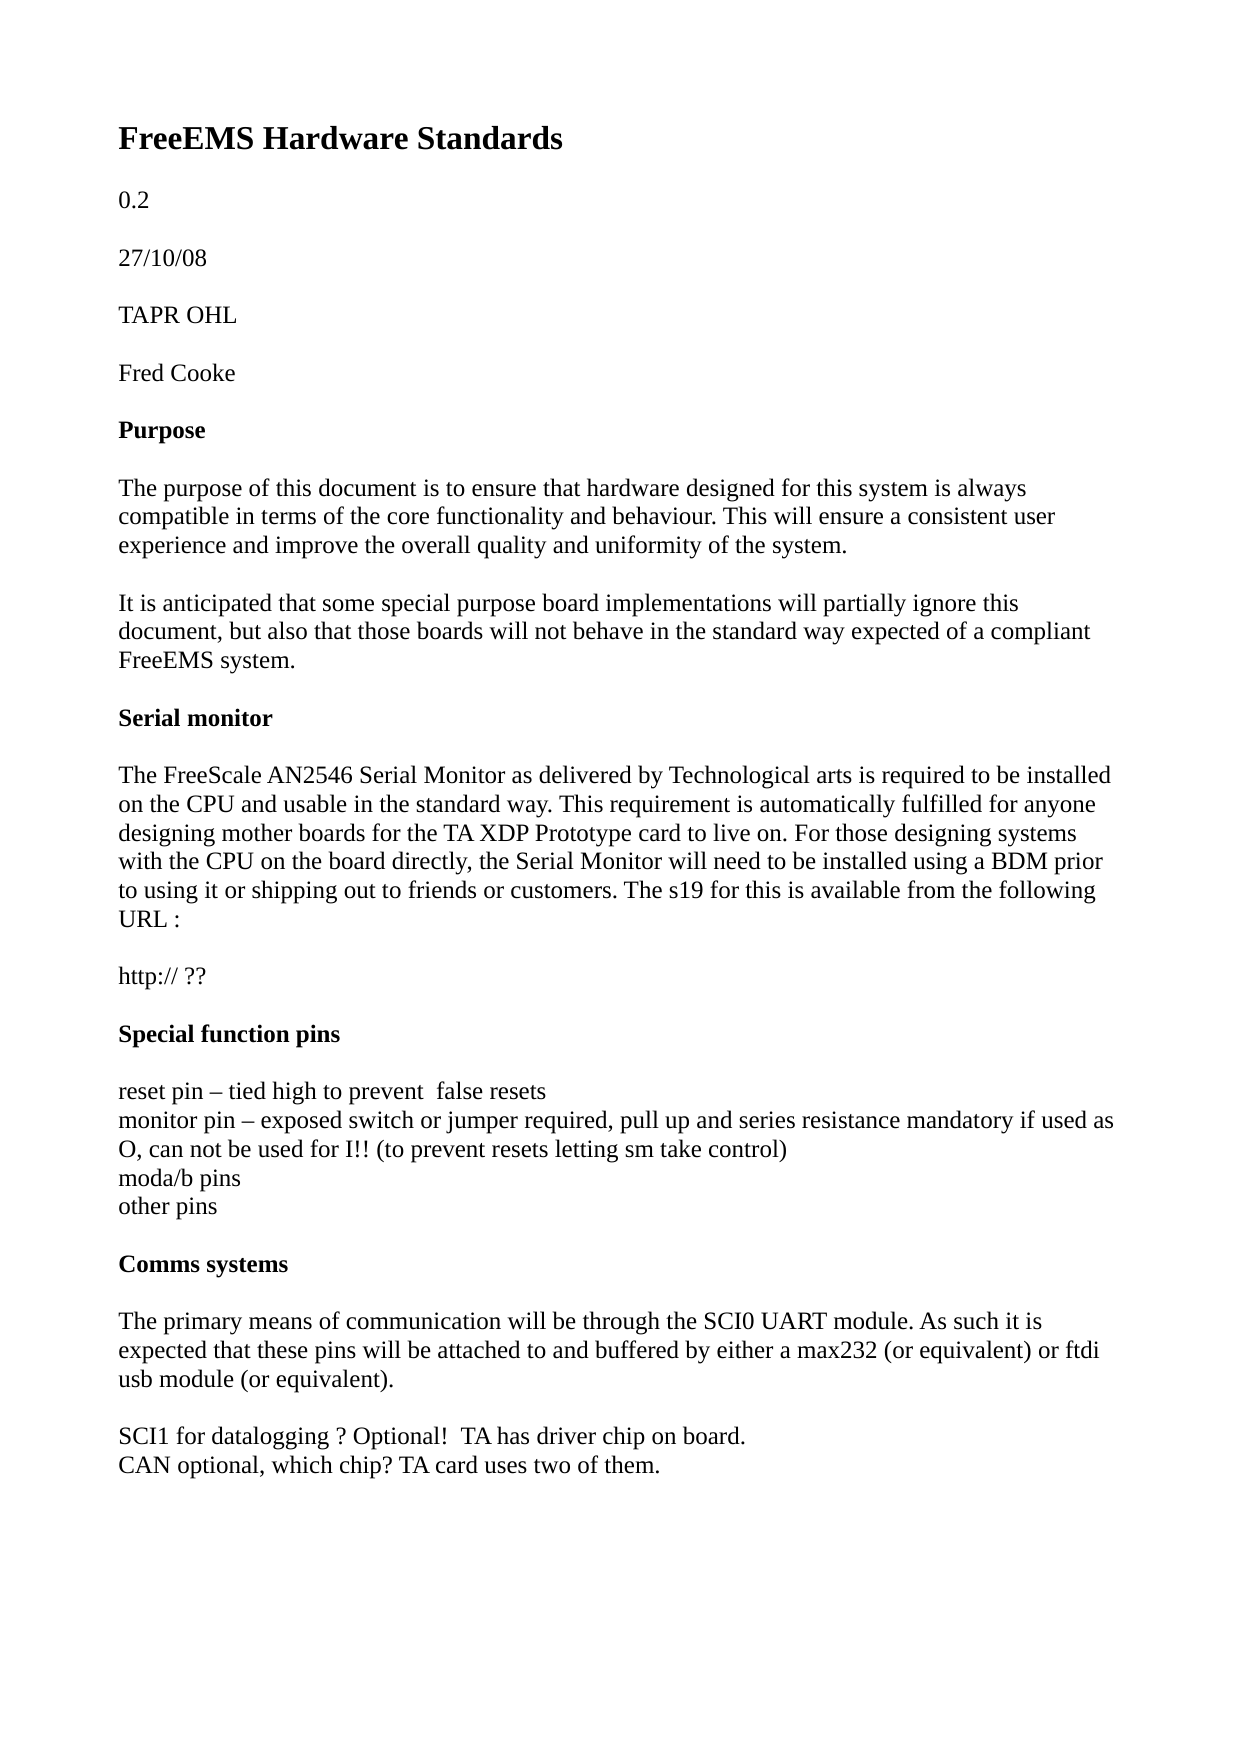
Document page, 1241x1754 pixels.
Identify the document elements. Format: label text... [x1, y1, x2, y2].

text The FreeScale AN2546 Serial Monitor as delivered by Technological arts is required to be installed on the CPU and usable in the standard way. This requirement is automatically fulfilled for anyone designing mother boards for the TA XDP Prototype card to live on. For those designing systems with the CPU on the board directly, the Serial Monitor will need to be installed using a BDM prior to using it or shipping out to friends or customers. The s19 for this is available from the following URL : [118, 760, 1122, 933]
text reset pin – tied high to prevent false resets [118, 1076, 1122, 1105]
text Fred Cooke [118, 358, 1122, 386]
text Special function pins [118, 1019, 1122, 1048]
text CAN optional, which chip? TA card uses two of them. [118, 1450, 1122, 1479]
text 27/10/08 [118, 243, 1122, 271]
text Serial monitor [118, 703, 1122, 731]
text moda/b pins [118, 1163, 1122, 1191]
text SCI1 for datalogging ? Optional! TA has driver chip on board. [118, 1421, 1122, 1450]
text The purpose of this document is to ensure that hardware designed for this system is always compatible in terms of the core functionality and behaviour. This will ensure a consistent user experience and improve the overall quality and uniformity of the system. [118, 473, 1122, 559]
text 0.2 [118, 185, 1122, 214]
text TAPR OHL [118, 300, 1122, 329]
text other pins [118, 1191, 1122, 1220]
text Comms systems [118, 1249, 1122, 1278]
text Purpose [118, 415, 1122, 444]
text monitor pin – exposed switch or jumper required, pull up and series resistance mandatory if used as O, can not be used for I!! (to prevent resets letting sm take control) [118, 1105, 1122, 1163]
text The primary means of communication will be through the SCI0 UART module. As such it is expected that these pins will be attached to and buffered by either a max232 (or equivalent) or ftdi usb module (or equivalent). [118, 1306, 1122, 1393]
text FreeEMS Hardware Standards [118, 118, 1122, 156]
text It is anticipated that some special purpose board implementations will partially ignore this document, but also that those boards will not behave in the standard way expected of a compliant FreeEMS system. [118, 588, 1122, 674]
text http:// ?? [118, 961, 1122, 990]
